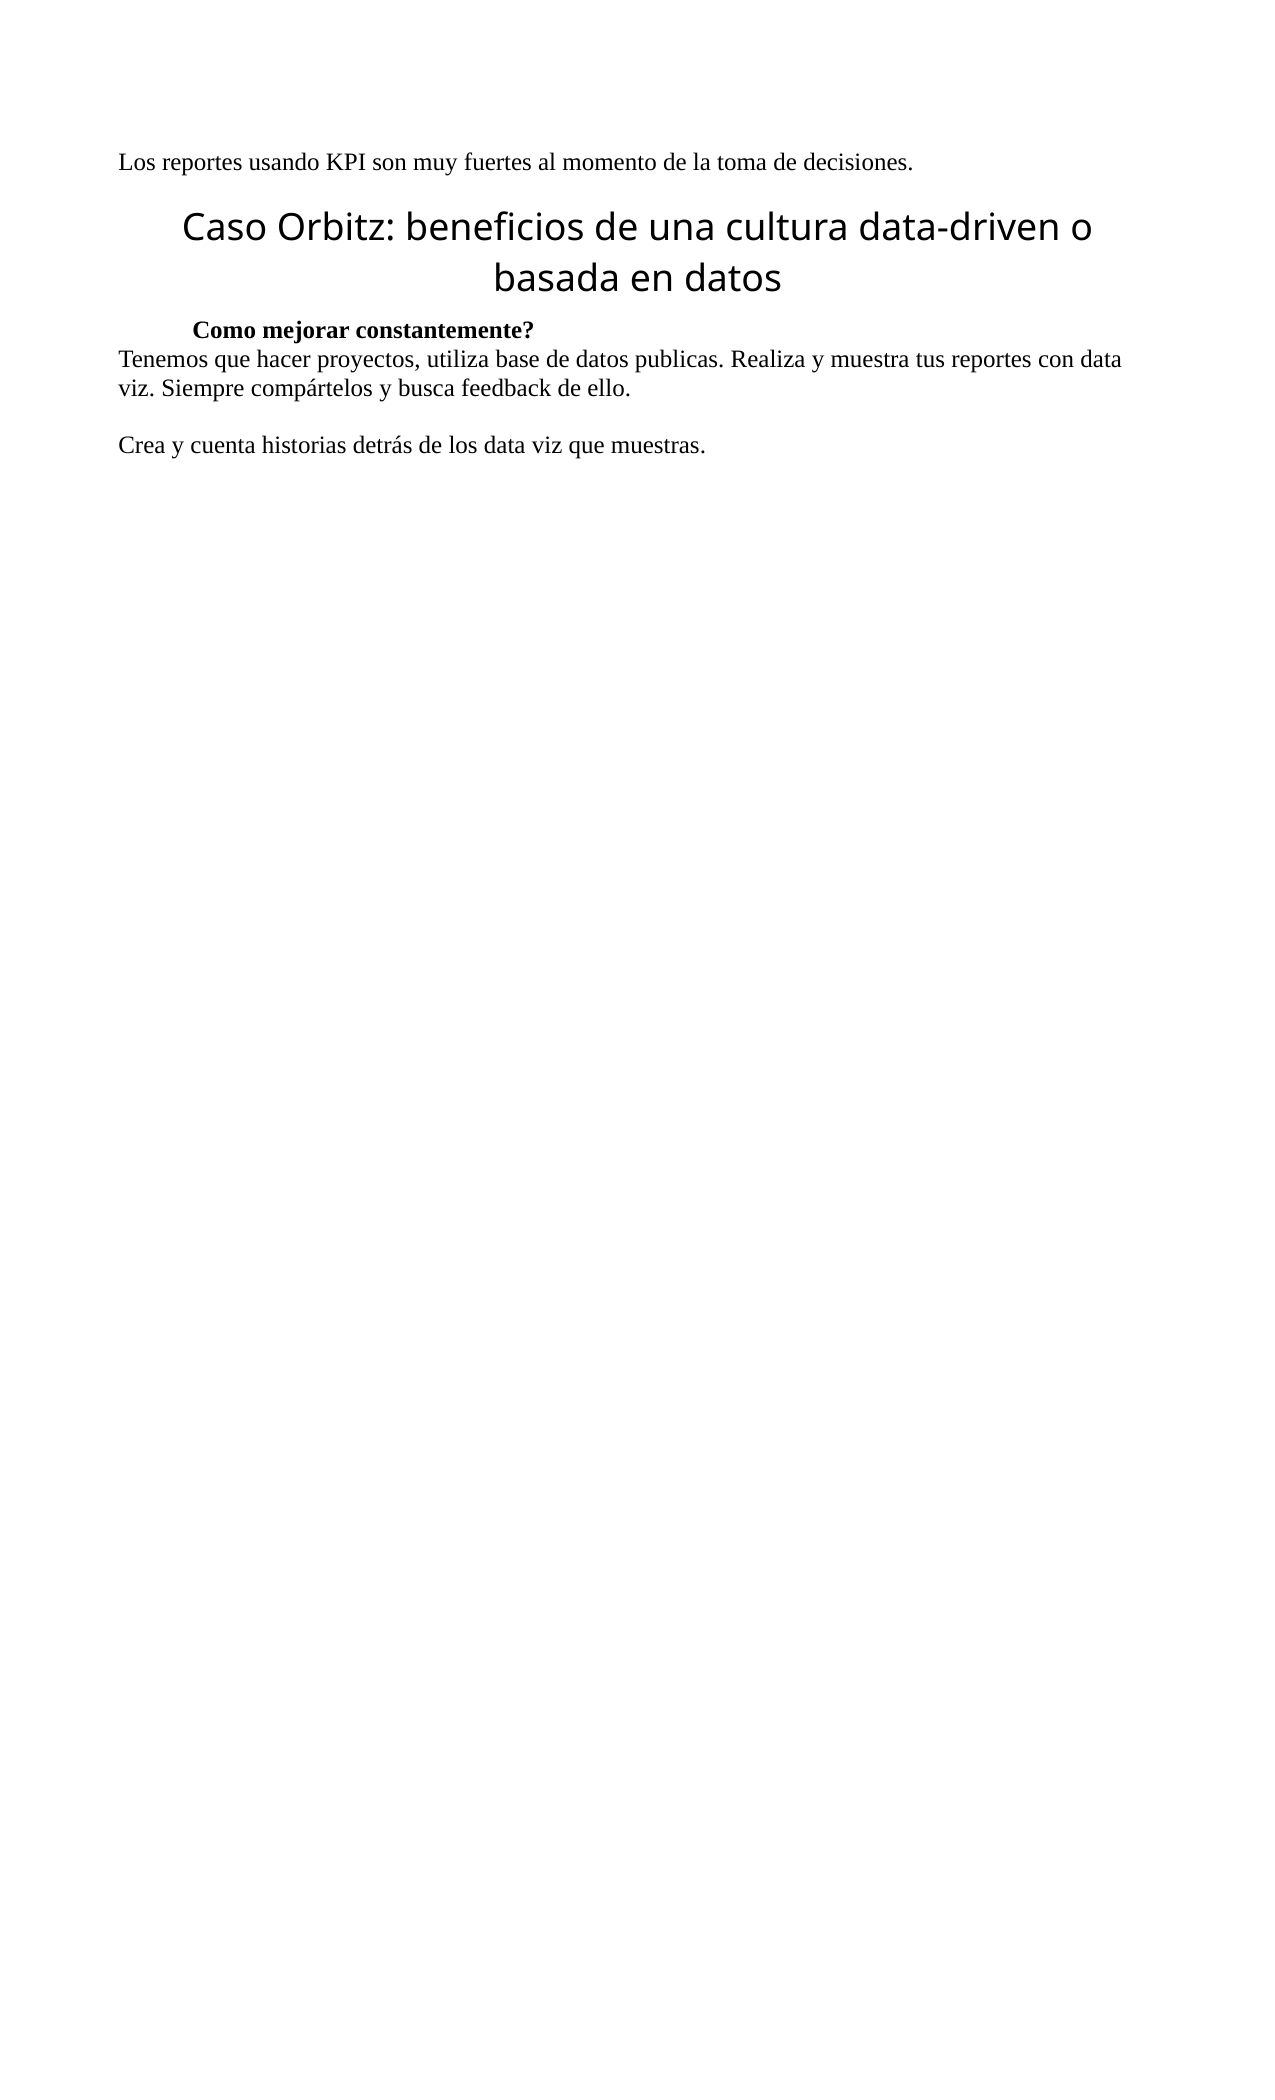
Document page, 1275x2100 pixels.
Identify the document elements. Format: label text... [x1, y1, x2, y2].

text Crea y cuenta historias detrás de los data viz que muestras. [118, 430, 1157, 459]
text Tenemos que hacer proyectos, utiliza base de datos publicas. Realiza y muestra tus reportes con data viz. Siempre compártelos y busca feedback de ello. [118, 344, 1157, 401]
subtitle Caso Orbitz: beneficios de una cultura data-driven o basada en datos [118, 201, 1157, 303]
text Como mejorar constantemente? [118, 315, 1157, 344]
text Los reportes usando KPI son muy fuertes al momento de la toma de decisiones. [118, 147, 1157, 176]
